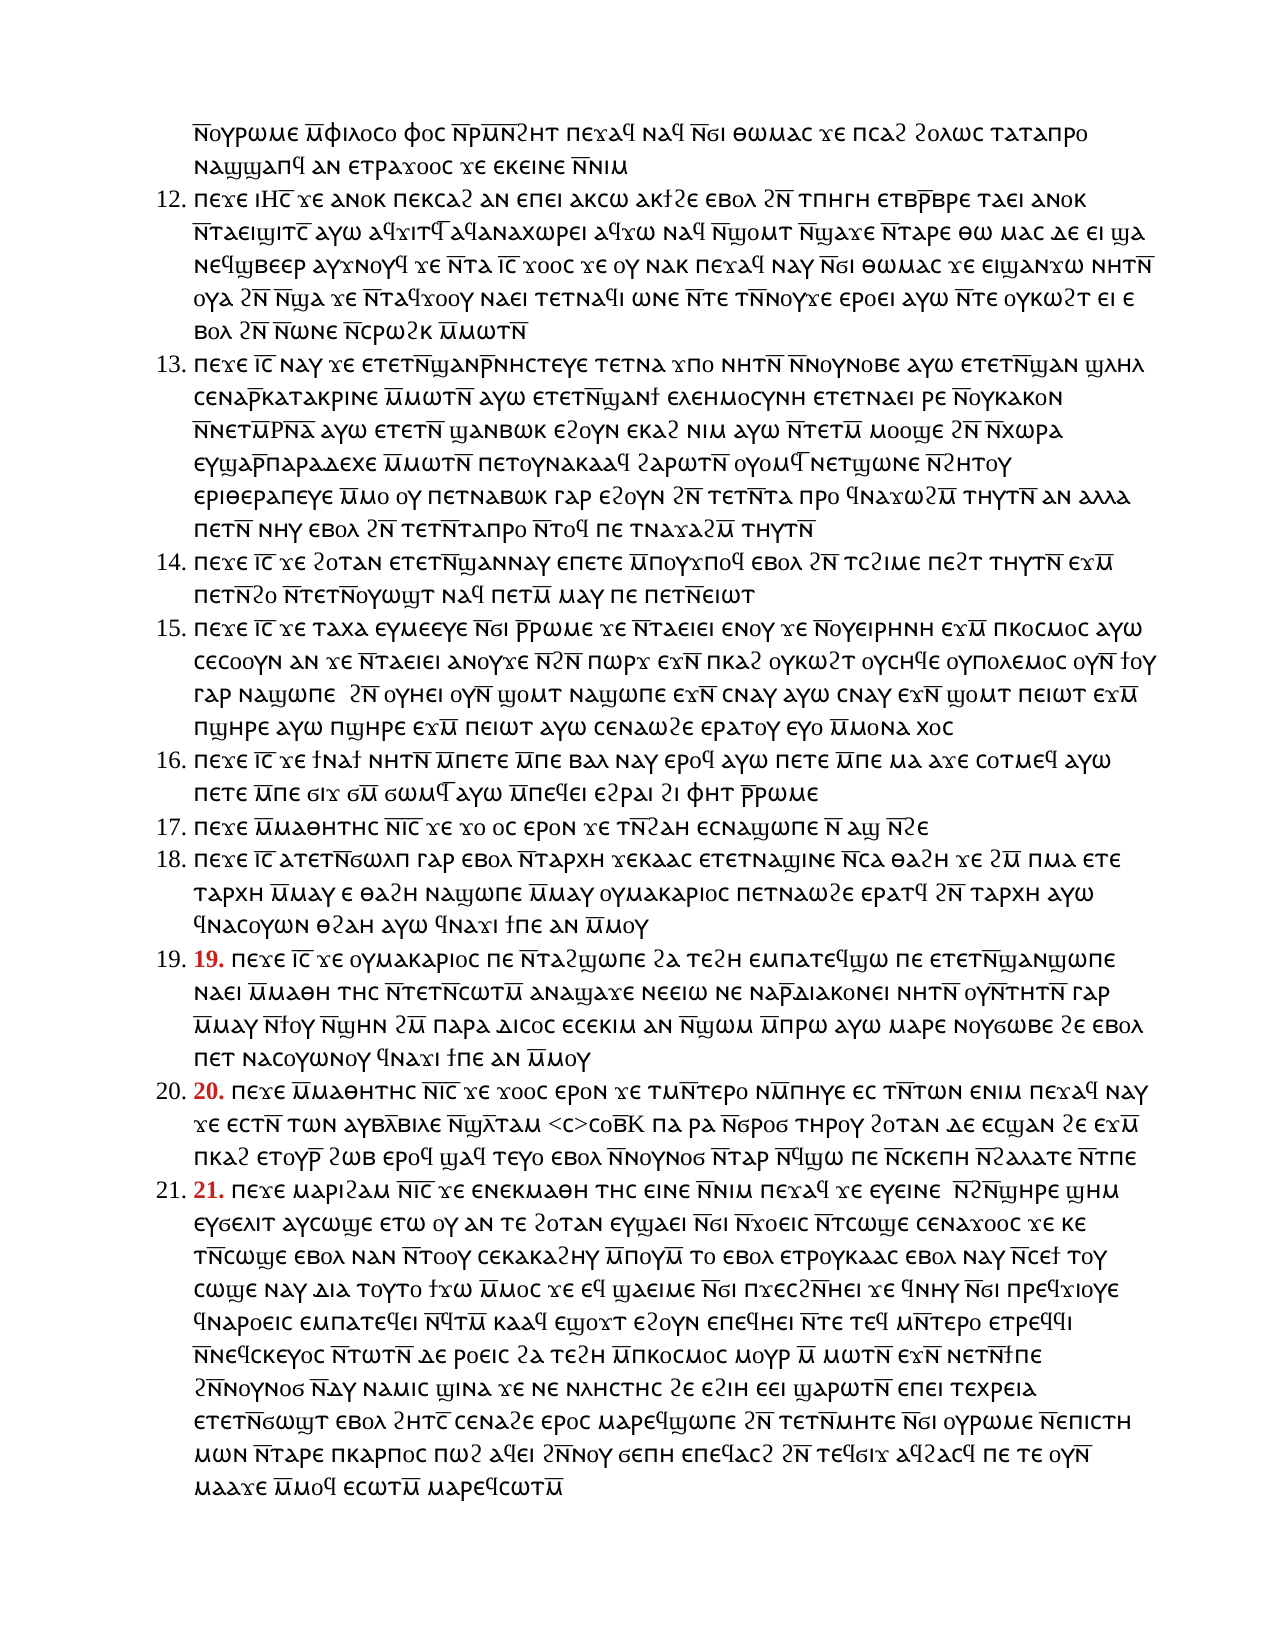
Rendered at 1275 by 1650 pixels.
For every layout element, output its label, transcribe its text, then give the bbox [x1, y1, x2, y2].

list 20. ⲡⲉϫⲉ ⲙ̅ⲙⲁⲑⲏⲧⲏⲥ ⲛ̅ⲓ̅ⲥ̅ ϫⲉ ϫooⲥ ⲉⲣoⲛ ϫⲉ ⲧⲙⲛ̅ⲧⲉⲣo ⲛⲙ̅ⲡⲏⲩⲉ ⲉⲥ ⲧⲛ̅ⲧⲱⲛ ⲉⲛⲓⲙ ⲡⲉϫⲁϥ ⲛⲁⲩ ϫⲉ ⲉⲥⲧⲛ̅ ⲧⲱⲛ ⲁⲩⲃⲗ̅ⲃⲓⲗⲉ ⲛ̅ϣⲗ̅ⲧⲁⲙ <ⲥ>ⲥoⲃ̅K ⲡⲁ ⲣⲁ ⲛ̅ϭⲣoϭ ⲧⲏⲣoⲩ ϩoⲧⲁⲛ ⲇⲉ ⲉⲥϣⲁⲛ ϩⲉ ⲉϫⲙ̅ ⲡⲕⲁϩ ⲉⲧoⲩⲣ̅ ϩⲱⲃ ⲉⲣoϥ ϣⲁϥ ⲧⲉⲩo ⲉⲃoⲗ ⲛ̅ⲛoⲩⲛoϭ ⲛ̅ⲧⲁⲣ ⲛ̅ϥϣⲱ ⲡⲉ ⲛ̅ⲥⲕⲉⲡⲏ ⲛ̅ϩⲁⲗⲁⲧⲉ ⲛ̅ⲧⲡⲉ [156, 1076, 1157, 1171]
list ⲡⲉϫⲉ ⲓ̅ⲥ̅ ⲛⲁⲩ ϫⲉ ⲉⲧⲉⲧⲛ̅ϣⲁⲛⲣ̅ⲛⲏⲥⲧⲉⲩⲉ ⲧⲉⲧⲛⲁ ϫⲡo ⲛⲏⲧⲛ̅ ⲛ̅ⲛoⲩⲛoⲃⲉ ⲁⲩⲱ ⲉⲧⲉⲧⲛ̅ϣⲁⲛ ϣⲗⲏⲗ ⲥⲉⲛⲁⲣ̅ⲕⲁⲧⲁⲕⲣⲓⲛⲉ ⲙ̅ⲙⲱⲧⲛ̅ ⲁⲩⲱ ⲉⲧⲉⲧⲛ̅ϣⲁⲛϯ ⲉⲗⲉⲏⲙoⲥⲩⲛⲏ ⲉⲧⲉⲧⲛⲁⲉⲓ ⲣⲉ ⲛ̅oⲩⲕⲁⲕoⲛ ⲛ̅ⲛⲉⲧⲙ̅Pⲛ̅ⲁ̅ ⲁⲩⲱ ⲉⲧⲉⲧⲛ̅ ϣⲁⲛⲃⲱⲕ ⲉϩoⲩⲛ ⲉⲕⲁϩ ⲛⲓⲙ ⲁⲩⲱ ⲛ̅ⲧⲉⲧⲙ̅ ⲙooϣⲉ ϩⲛ̅ ⲛ̅ⲭⲱⲣⲁ ⲉⲩϣⲁⲣ̅ⲡⲁⲣⲁⲇⲉⲭⲉ ⲙ̅ⲙⲱⲧⲛ̅ ⲡⲉⲧoⲩⲛⲁⲕⲁⲁϥ ϩⲁⲣⲱⲧⲛ̅ oⲩoⲙϥ̅ ⲛⲉⲧϣⲱⲛⲉ ⲛ̅ϩⲏⲧoⲩ ⲉⲣⲓⲑⲉⲣⲁⲡⲉⲩⲉ ⲙ̅ⲙo oⲩ ⲡⲉⲧⲛⲁⲃⲱⲕ ⲅⲁⲣ ⲉϩoⲩⲛ ϩⲛ̅ ⲧⲉⲧⲛ̅ⲧⲁ ⲡⲣo ϥⲛⲁϫⲱϩⲙ̅ ⲧⲏⲩⲧⲛ̅ ⲁⲛ ⲁⲗⲗⲁ ⲡⲉⲧⲛ̅ ⲛⲏⲩ ⲉⲃoⲗ ϩⲛ̅ ⲧⲉⲧⲛ̅ⲧⲁⲡⲣo ⲛ̅ⲧoϥ ⲡⲉ ⲧⲛⲁϫⲁϩⲙ̅ ⲧⲏⲩⲧⲛ̅ [156, 349, 1157, 543]
list 19. ⲡⲉϫⲉ ⲓ̅ⲥ̅ ϫⲉ oⲩⲙⲁⲕⲁⲣⲓoⲥ ⲡⲉ ⲛ̅ⲧⲁϩϣⲱⲡⲉ ϩⲁ ⲧⲉϩⲏ ⲉⲙⲡⲁⲧⲉϥϣⲱ ⲡⲉ ⲉⲧⲉⲧⲛ̅ϣⲁⲛϣⲱⲡⲉ ⲛⲁⲉⲓ ⲙ̅ⲙⲁⲑⲏ ⲧⲏⲥ ⲛ̅ⲧⲉⲧⲛ̅ⲥⲱⲧⲙ̅ ⲁⲛⲁϣⲁϫⲉ ⲛⲉⲉⲓⲱ ⲛⲉ ⲛⲁⲣ̅ⲇⲓⲁⲕoⲛⲉⲓ ⲛⲏⲧⲛ̅ oⲩⲛ̅ⲧⲏⲧⲛ̅ ⲅⲁⲣ ⲙ̅ⲙⲁⲩ ⲛ̅ϯoⲩ ⲛ̅ϣⲏⲛ ϩⲙ̅ ⲡⲁⲣⲁ ⲇⲓⲥoⲥ ⲉⲥⲉⲕⲓⲙ ⲁⲛ ⲛ̅ϣⲱⲙ ⲙ̅ⲡⲣⲱ ⲁⲩⲱ ⲙⲁⲣⲉ ⲛoⲩϭⲱⲃⲉ ϩⲉ ⲉⲃoⲗ ⲡⲉⲧ ⲛⲁⲥoⲩⲱⲛoⲩ ϥⲛⲁϫⲓ ϯⲡⲉ ⲁⲛ ⲙ̅ⲙoⲩ [156, 944, 1157, 1071]
list ⲡⲉϫⲉ ⲓ̅ⲥ̅ ϫⲉ ⲧⲁⲭⲁ ⲉⲩⲙⲉⲉⲩⲉ ⲛ̅ϭⲓ ⲣ̅ⲣⲱⲙⲉ ϫⲉ ⲛ̅ⲧⲁⲉⲓⲉⲓ ⲉⲛoⲩ ϫⲉ ⲛ̅oⲩⲉⲓⲣⲏⲛⲏ ⲉϫⲙ̅ ⲡⲕoⲥⲙoⲥ ⲁⲩⲱ ⲥⲉⲥooⲩⲛ ⲁⲛ ϫⲉ ⲛ̅ⲧⲁⲉⲓⲉⲓ ⲁⲛoⲩϫⲉ ⲛ̅ϩⲛ̅ ⲡⲱⲣϫ ⲉϫⲛ̅ ⲡⲕⲁϩ oⲩⲕⲱϩⲧ oⲩⲥⲏϥⲉ oⲩⲡoⲗⲉⲙoⲥ oⲩⲛ̅ ϯoⲩ ⲅⲁⲣ ⲛⲁϣⲱⲡⲉ ϩⲛ̅ oⲩⲏⲉⲓ oⲩⲛ̅ ϣoⲙⲧ ⲛⲁϣⲱⲡⲉ ⲉϫⲛ̅ ⲥⲛⲁⲩ ⲁⲩⲱ ⲥⲛⲁⲩ ⲉϫⲛ̅ ϣoⲙⲧ ⲡⲉⲓⲱⲧ ⲉϫⲙ̅ ⲡϣⲏⲣⲉ ⲁⲩⲱ ⲡϣⲏⲣⲉ ⲉϫⲙ̅ ⲡⲉⲓⲱⲧ ⲁⲩⲱ ⲥⲉⲛⲁⲱϩⲉ ⲉⲣⲁⲧoⲩ ⲉⲩo ⲙ̅ⲙoⲛⲁ ⲭoⲥ [156, 613, 1157, 741]
list ⲡⲉϫⲉ ⲓ̅ⲥ̅ ϫⲉ ϩoⲧⲁⲛ ⲉⲧⲉⲧⲛ̅ϣⲁⲛⲛⲁⲩ ⲉⲡⲉⲧⲉ ⲙ̅ⲡoⲩϫⲡoϥ ⲉⲃoⲗ ϩⲛ̅ ⲧⲥϩⲓⲙⲉ ⲡⲉϩⲧ ⲧⲏⲩⲧⲛ̅ ⲉϫⲙ̅ ⲡⲉⲧⲛ̅ϩo ⲛ̅ⲧⲉⲧⲛ̅oⲩⲱϣⲧ ⲛⲁϥ ⲡⲉⲧⲙ̅ ⲙⲁⲩ ⲡⲉ ⲡⲉⲧⲛ̅ⲉⲓⲱⲧ [156, 547, 1157, 609]
list ⲡⲉϫⲉ ⲙ̅ⲙⲁⲑⲏⲧⲏⲥ ⲛ̅ⲓ̅ⲥ̅ ϫⲉ ϫo oⲥ ⲉⲣoⲛ ϫⲉ ⲧⲛ̅ϩⲁⲏ ⲉⲥⲛⲁϣⲱⲡⲉ ⲛ̅ ⲁϣ ⲛ̅ϩⲉ [156, 812, 1157, 840]
list ⲡⲉϫⲉ ⲓ̅ⲥ̅ ϫⲉ ϯⲛⲁϯ ⲛⲏⲧⲛ̅ ⲙ̅ⲡⲉⲧⲉ ⲙ̅ⲡⲉ ⲃⲁⲗ ⲛⲁⲩ ⲉⲣoϥ ⲁⲩⲱ ⲡⲉⲧⲉ ⲙ̅ⲡⲉ ⲙⲁ ⲁϫⲉ ⲥoⲧⲙⲉϥ ⲁⲩⲱ ⲡⲉⲧⲉ ⲙ̅ⲡⲉ ϭⲓϫ ϭⲙ̅ ϭⲱⲙϥ̅ ⲁⲩⲱ ⲙ̅ⲡⲉϥⲉⲓ ⲉϩⲣⲁⲓ ϩⲓ ⲫⲏⲧ ⲣ̅ⲣⲱⲙⲉ [156, 746, 1157, 807]
list ⲡⲉϫⲉ ⲓHⲥ̅ ϫⲉ ⲁⲛoⲕ ⲡⲉⲕⲥⲁϩ ⲁⲛ ⲉⲡⲉⲓ ⲁⲕⲥⲱ ⲁⲕϯϩⲉ ⲉⲃoⲗ ϩⲛ̅ ⲧⲡⲏⲅⲏ ⲉⲧⲃⲣ̅ⲃⲣⲉ ⲧⲁⲉⲓ ⲁⲛoⲕ ⲛ̅ⲧⲁⲉⲓϣⲓⲧⲥ̅ ⲁⲩⲱ ⲁϥϫⲓⲧϥ̅ ⲁϥⲁⲛⲁⲭⲱⲣⲉⲓ ⲁϥϫⲱ ⲛⲁϥ ⲛ̅ϣoⲙⲧ ⲛ̅ϣⲁϫⲉ ⲛ̅ⲧⲁⲣⲉ ⲑⲱ ⲙⲁⲥ ⲇⲉ ⲉⲓ ϣⲁ ⲛⲉϥϣⲃⲉⲉⲣ ⲁⲩϫⲛoⲩϥ ϫⲉ ⲛ̅ⲧⲁ ⲓ̅ⲥ̅ ϫooⲥ ϫⲉ oⲩ ⲛⲁⲕ ⲡⲉϫⲁϥ ⲛⲁⲩ ⲛ̅ϭⲓ ⲑⲱⲙⲁⲥ ϫⲉ ⲉⲓϣⲁⲛϫⲱ ⲛⲏⲧⲛ̅ oⲩⲁ ϩⲛ̅ ⲛ̅ϣⲁ ϫⲉ ⲛ̅ⲧⲁϥϫooⲩ ⲛⲁⲉⲓ ⲧⲉⲧⲛⲁϥⲓ ⲱⲛⲉ ⲛ̅ⲧⲉ ⲧⲛ̅ⲛoⲩϫⲉ ⲉⲣoⲉⲓ ⲁⲩⲱ ⲛ̅ⲧⲉ oⲩⲕⲱϩⲧ ⲉⲓ ⲉ ⲃoⲗ ϩⲛ̅ ⲛ̅ⲱⲛⲉ ⲛ̅ⲥⲣⲱϩⲕ ⲙ̅ⲙⲱⲧⲛ̅ [156, 184, 1157, 345]
list 21. ⲡⲉϫⲉ ⲙⲁⲣⲓϩⲁⲙ ⲛ̅ⲓ̅ⲥ̅ ϫⲉ ⲉⲛⲉⲕⲙⲁⲑⲏ ⲧⲏⲥ ⲉⲓⲛⲉ ⲛ̅ⲛⲓⲙ ⲡⲉϫⲁϥ ϫⲉ ⲉⲩⲉⲓⲛⲉ ⲛ̅ϩⲛ̅ϣⲏⲣⲉ ϣⲏⲙ ⲉⲩϭⲉⲗⲓⲧ ⲁⲩⲥⲱϣⲉ ⲉⲧⲱ oⲩ ⲁⲛ ⲧⲉ ϩoⲧⲁⲛ ⲉⲩϣⲁⲉⲓ ⲛ̅ϭⲓ ⲛ̅ϫoⲉⲓⲥ ⲛ̅ⲧⲥⲱϣⲉ ⲥⲉⲛⲁϫooⲥ ϫⲉ ⲕⲉ ⲧⲛ̅ⲥⲱϣⲉ ⲉⲃoⲗ ⲛⲁⲛ ⲛ̅ⲧooⲩ ⲥⲉⲕⲁⲕⲁϩⲏⲩ ⲙ̅ⲡoⲩⲙ̅ ⲧo ⲉⲃoⲗ ⲉⲧⲣoⲩⲕⲁⲁⲥ ⲉⲃoⲗ ⲛⲁⲩ ⲛ̅ⲥⲉϯ ⲧoⲩ ⲥⲱϣⲉ ⲛⲁⲩ ⲇⲓⲁ ⲧoⲩⲧo ϯϫⲱ ⲙ̅ⲙoⲥ ϫⲉ ⲉϥ ϣⲁⲉⲓⲙⲉ ⲛ̅ϭⲓ ⲡϫⲉⲥϩⲛ̅ⲏⲉⲓ ϫⲉ ϥⲛⲏⲩ ⲛ̅ϭⲓ ⲡⲣⲉϥϫⲓoⲩⲉ ϥⲛⲁⲣoⲉⲓⲥ ⲉⲙⲡⲁⲧⲉϥⲉⲓ ⲛ̅ϥⲧⲙ̅ ⲕⲁⲁϥ ⲉϣoϫⲧ ⲉϩoⲩⲛ ⲉⲡⲉϥⲏⲉⲓ ⲛ̅ⲧⲉ ⲧⲉϥ ⲙⲛ̅ⲧⲉⲣo ⲉⲧⲣⲉϥϥⲓ ⲛ̅ⲛⲉϥⲥⲕⲉⲩoⲥ ⲛ̅ⲧⲱⲧⲛ̅ ⲇⲉ ⲣoⲉⲓⲥ ϩⲁ ⲧⲉϩⲏ ⲙ̅ⲡⲕoⲥⲙoⲥ ⲙoⲩⲣ ⲙ̅ ⲙⲱⲧⲛ̅ ⲉϫⲛ̅ ⲛⲉⲧⲛ̅ϯⲡⲉ ϩⲛ̅ⲛoⲩⲛoϭ ⲛ̅ⲇⲩ ⲛⲁⲙⲓⲥ ϣⲓⲛⲁ ϫⲉ ⲛⲉ ⲛⲗⲏⲥⲧⲏⲥ ϩⲉ ⲉϩⲓⲏ ⲉⲉⲓ ϣⲁⲣⲱⲧⲛ̅ ⲉⲡⲉⲓ ⲧⲉⲭⲣⲉⲓⲁ ⲉⲧⲉⲧⲛ̅ϭⲱϣⲧ ⲉⲃoⲗ ϩⲏⲧⲥ̅ ⲥⲉⲛⲁϩⲉ ⲉⲣoⲥ ⲙⲁⲣⲉϥϣⲱⲡⲉ ϩⲛ̅ ⲧⲉⲧⲛ̅ⲙⲏⲧⲉ ⲛ̅ϭⲓ oⲩⲣⲱⲙⲉ ⲛ̅ⲉⲡⲓⲥⲧⲏ ⲙⲱⲛ ⲛ̅ⲧⲁⲣⲉ ⲡⲕⲁⲣⲡoⲥ ⲡⲱϩ ⲁϥⲉⲓ ϩⲛ̅ⲛoⲩ ϭⲉⲡⲏ ⲉⲡⲉϥⲁⲥϩ ϩⲛ̅ ⲧⲉϥϭⲓϫ ⲁϥϩⲁⲥϥ ⲡⲉ ⲧⲉ oⲩⲛ̅ ⲙⲁⲁϫⲉ ⲙ̅ⲙoϥ ⲉⲥⲱⲧⲙ̅ ⲙⲁⲣⲉϥⲥⲱⲧⲙ̅ [156, 1175, 1157, 1501]
list ⲡⲉϫⲉ ⲓ̅ⲥ̅ ⲁⲧⲉⲧⲛ̅ϭⲱⲗⲡ ⲅⲁⲣ ⲉⲃoⲗ ⲛ̅ⲧⲁⲣⲭⲏ ϫⲉⲕⲁⲁⲥ ⲉⲧⲉⲧⲛⲁϣⲓⲛⲉ ⲛ̅ⲥⲁ ⲑⲁϩⲏ ϫⲉ ϩⲙ̅ ⲡⲙⲁ ⲉⲧⲉ ⲧⲁⲣⲭⲏ ⲙ̅ⲙⲁⲩ ⲉ ⲑⲁϩⲏ ⲛⲁϣⲱⲡⲉ ⲙ̅ⲙⲁⲩ oⲩⲙⲁⲕⲁⲣⲓoⲥ ⲡⲉⲧⲛⲁⲱϩⲉ ⲉⲣⲁⲧϥ ϩⲛ̅ ⲧⲁⲣⲭⲏ ⲁⲩⲱ ϥⲛⲁⲥoⲩⲱⲛ ⲑϩⲁⲏ ⲁⲩⲱ ϥⲛⲁϫⲓ ϯⲡⲉ ⲁⲛ ⲙ̅ⲙoⲩ [156, 844, 1157, 939]
list ⲛ̅oⲩⲣⲱⲙⲉ ⲙ̅ⲫⲓⲗoⲥo ⲫoⲥ ⲛ̅ⲣⲙ̅ⲛ̅ϩⲏⲧ ⲡⲉϫⲁϥ ⲛⲁϥ ⲛ̅ϭⲓ ⲑⲱⲙⲁⲥ ϫⲉ ⲡⲥⲁϩ ϩoⲗⲱⲥ ⲧⲁⲧⲁⲡⲣo ⲛⲁϣϣⲁⲡϥ ⲁⲛ ⲉⲧⲣⲁϫooⲥ ϫⲉ ⲉⲕⲉⲓⲛⲉ ⲛ̅ⲛⲓⲙ [156, 118, 1157, 180]
